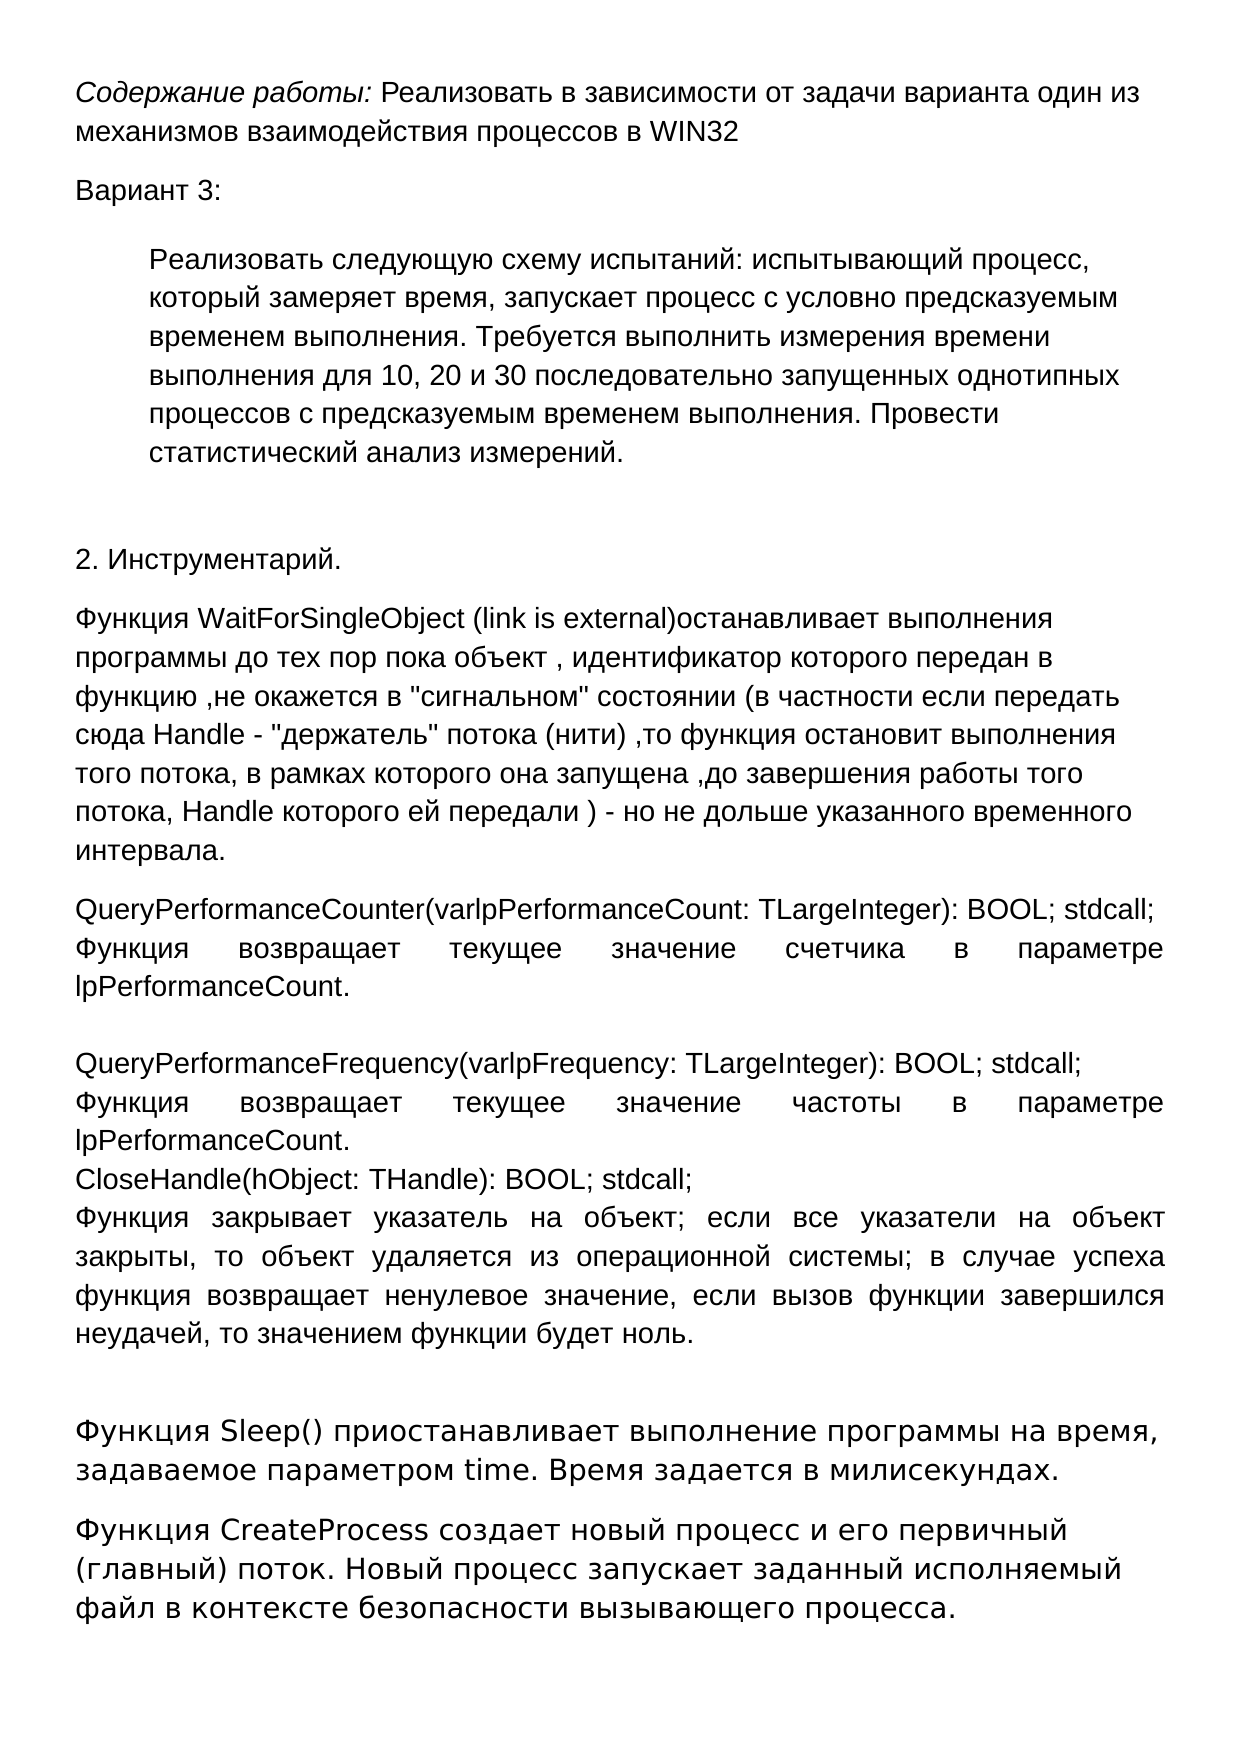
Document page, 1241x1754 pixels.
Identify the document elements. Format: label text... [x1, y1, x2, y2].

text Вариант 3: [75, 173, 1165, 206]
list Реализовать следующую схему испытаний: испытывающий процесс, который замеряет время, запускает процесс с условно предсказуемым временем выполнения. Требуется выполнить измерения времени выполнения для 10, 20 и 30 последовательно запущенных однотипных процессов с предсказуемым временем выполнения. Провести статистический анализ измерений. [119, 242, 1149, 468]
list QueryPerformanceFrequency(varlpFrequency: TLargeInteger): BOOL; stdcall; [37, 1046, 1165, 1080]
list CloseHandle(hObject: THandle): BOOL; stdcall; [75, 1162, 1165, 1195]
text Содержание работы: Реализовать в зависимости от задачи варианта один из механизмов взаимодействия процессов в WIN32 [75, 75, 1165, 147]
list Функция возвращает текущее значение счетчика в параметре lpPerformanceCount. [75, 931, 1165, 1003]
text Функция Sleep() приостанавливает выполнение программы на время, задаваемое параметром time. Время задается в милисекундах. [75, 1414, 1165, 1487]
list Функция закрывает указатель на объект; если все указатели на объект закрыты, то объект удаляется из операционной системы; в случае успеха функция возвращает ненулевое значение, если вызов функции завершился неудачей, то значением функции будет ноль. [75, 1200, 1165, 1349]
list QueryPerformanceCounter(varlpPerformanceCount: TLargeInteger): BOOL; stdcall; [37, 892, 1165, 926]
list Функция возвращает текущее значение частоты в параметре lpPerformanceCount. [75, 1085, 1165, 1157]
text Функция CreateProcess создает новый процесс и его первичный (главный) поток. Новый процесс запускает заданный исполняемый файл в контексте безопасности вызывающего процесса. [75, 1513, 1165, 1625]
text 2. Инструментарий. [75, 542, 1165, 576]
text Функция WaitForSingleObject (link is external)останавливает выполнения программы до тех пор пока объект , идентификатор которого передан в функцию ,не окажется в "сигнальном" состоянии (в частности если передать сюда Handle - "держатель" потока (нити) ,то функция остановит выполнения того потока, в рамках которого она запущена ,до завершения работы того потока, Handle которого ей передали ) - но не дольше указанного временного интервала. [75, 601, 1165, 866]
